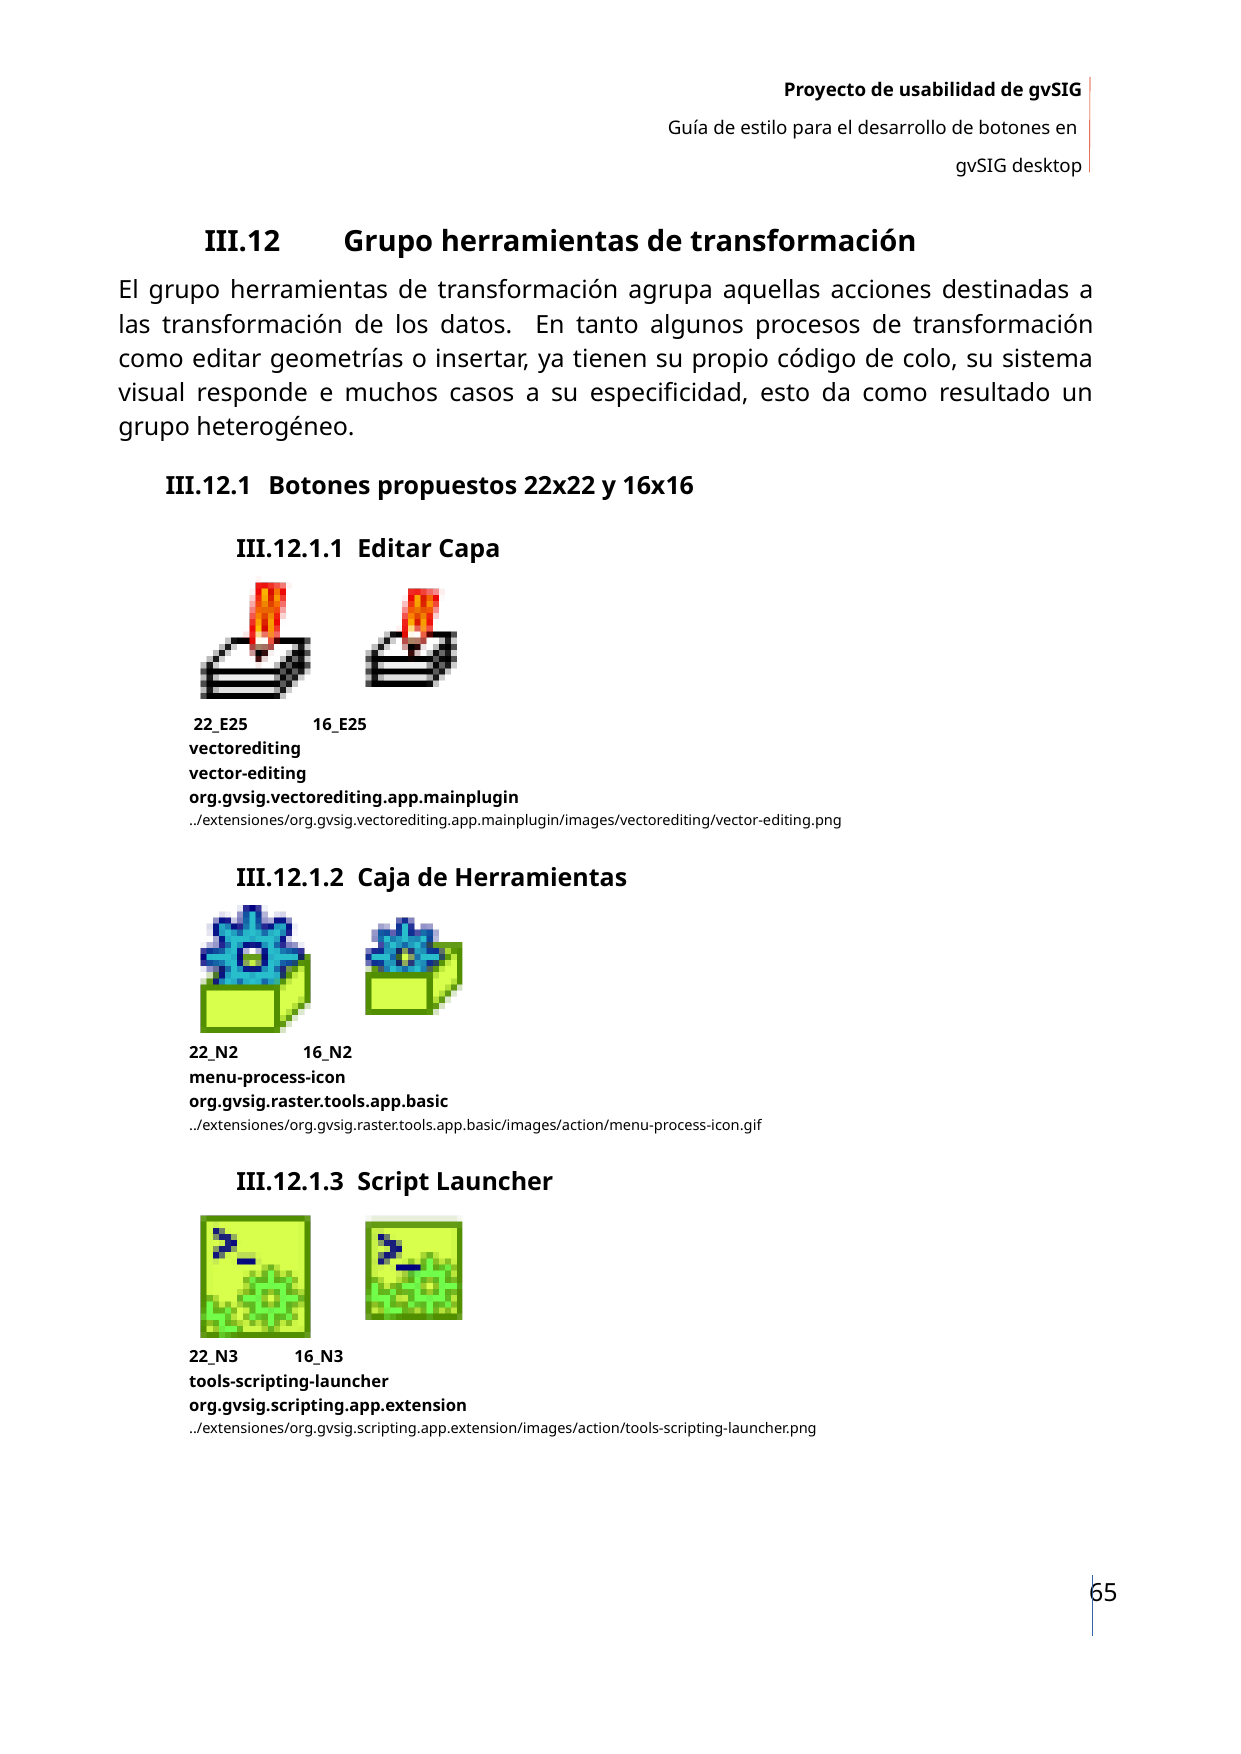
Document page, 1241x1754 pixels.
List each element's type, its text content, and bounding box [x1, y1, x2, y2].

text vectorediting [189, 737, 1095, 759]
picture [188, 1209, 463, 1344]
text El grupo herramientas de transformación agrupa aquellas acciones destinadas a las transformación de los datos. En tanto algunos procesos de transformación como editar geometrías o insertar, ya tienen su propio código de colo, su sistema visual responde e muchos casos a su especificidad, esto da como resultado un grupo heterogéneo. [118, 272, 1095, 442]
text org.gvsig.vectorediting.app.mainplugin [189, 786, 1095, 808]
text 22_E25 16_E25 [189, 712, 1095, 735]
text org.gvsig.scripting.app.extension [189, 1394, 1095, 1417]
text 22_N3 16_N3 [189, 1345, 1095, 1368]
text menu-process-icon [189, 1065, 1095, 1088]
text org.gvsig.raster.tools.app.basic [189, 1090, 1095, 1112]
subtitle Editar Capa [236, 531, 1095, 565]
text vector-editing [189, 761, 1095, 784]
picture [188, 576, 463, 711]
text ../extensiones/org.gvsig.raster.tools.app.basic/images/action/menu-process-icon.gif [189, 1114, 1095, 1134]
picture [188, 905, 463, 1039]
text 22_N2 16_N2 [189, 1041, 1095, 1063]
subtitle Caja de Herramientas [236, 859, 1095, 894]
subtitle Script Launcher [236, 1164, 1095, 1198]
text tools-scripting-launcher [189, 1369, 1095, 1392]
text ../extensiones/org.gvsig.scripting.app.extension/images/action/tools-scripting-launcher.png [189, 1418, 1095, 1438]
subtitle Botones propuestos 22x22 y 16x16 [165, 467, 1095, 502]
text ../extensiones/org.gvsig.vectorediting.app.mainplugin/images/vectorediting/vector-editing.png [189, 810, 1095, 830]
subtitle Grupo herramientas de transformación [204, 221, 1095, 260]
